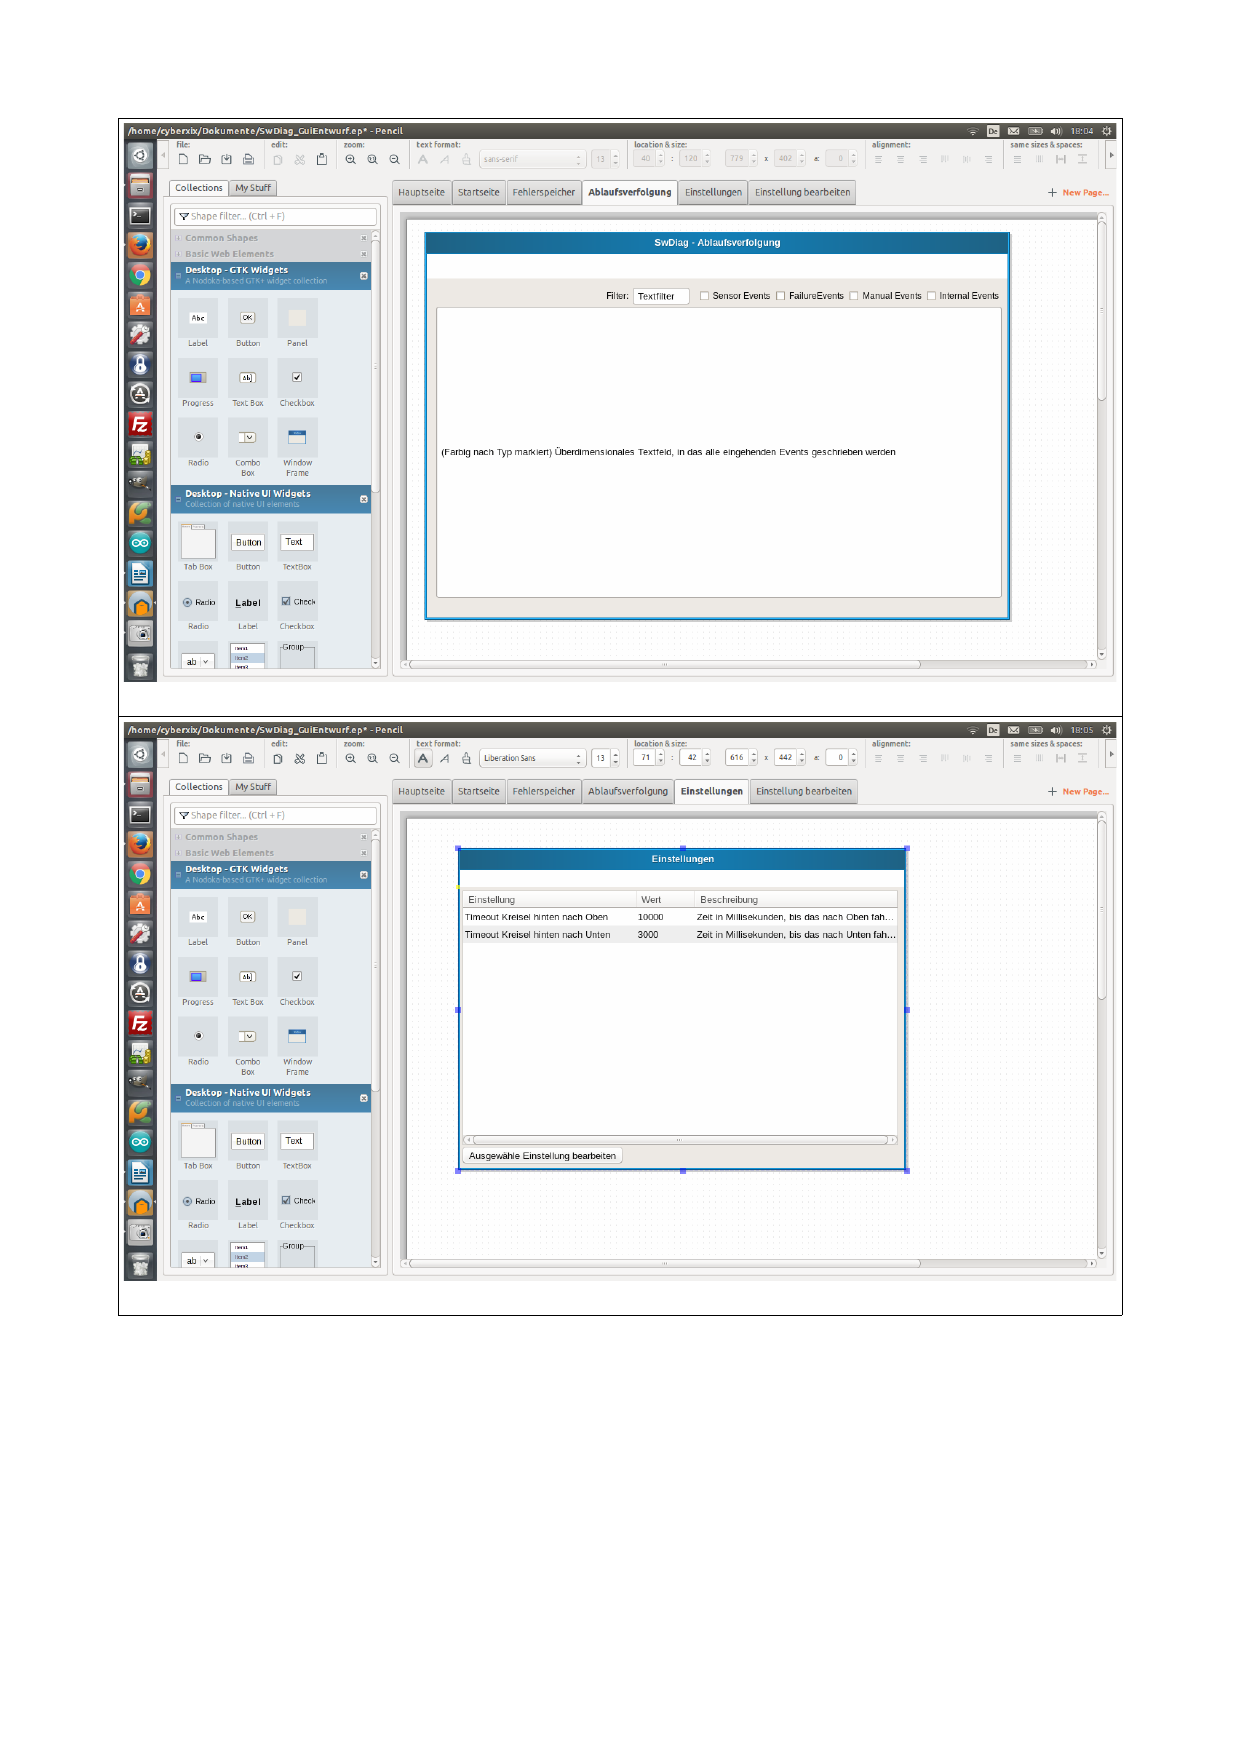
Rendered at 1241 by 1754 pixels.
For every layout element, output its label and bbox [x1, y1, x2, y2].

table_cell [119, 717, 1122, 1315]
table_cell [119, 119, 1122, 716]
picture [123, 722, 1117, 1281]
picture [123, 123, 1117, 682]
